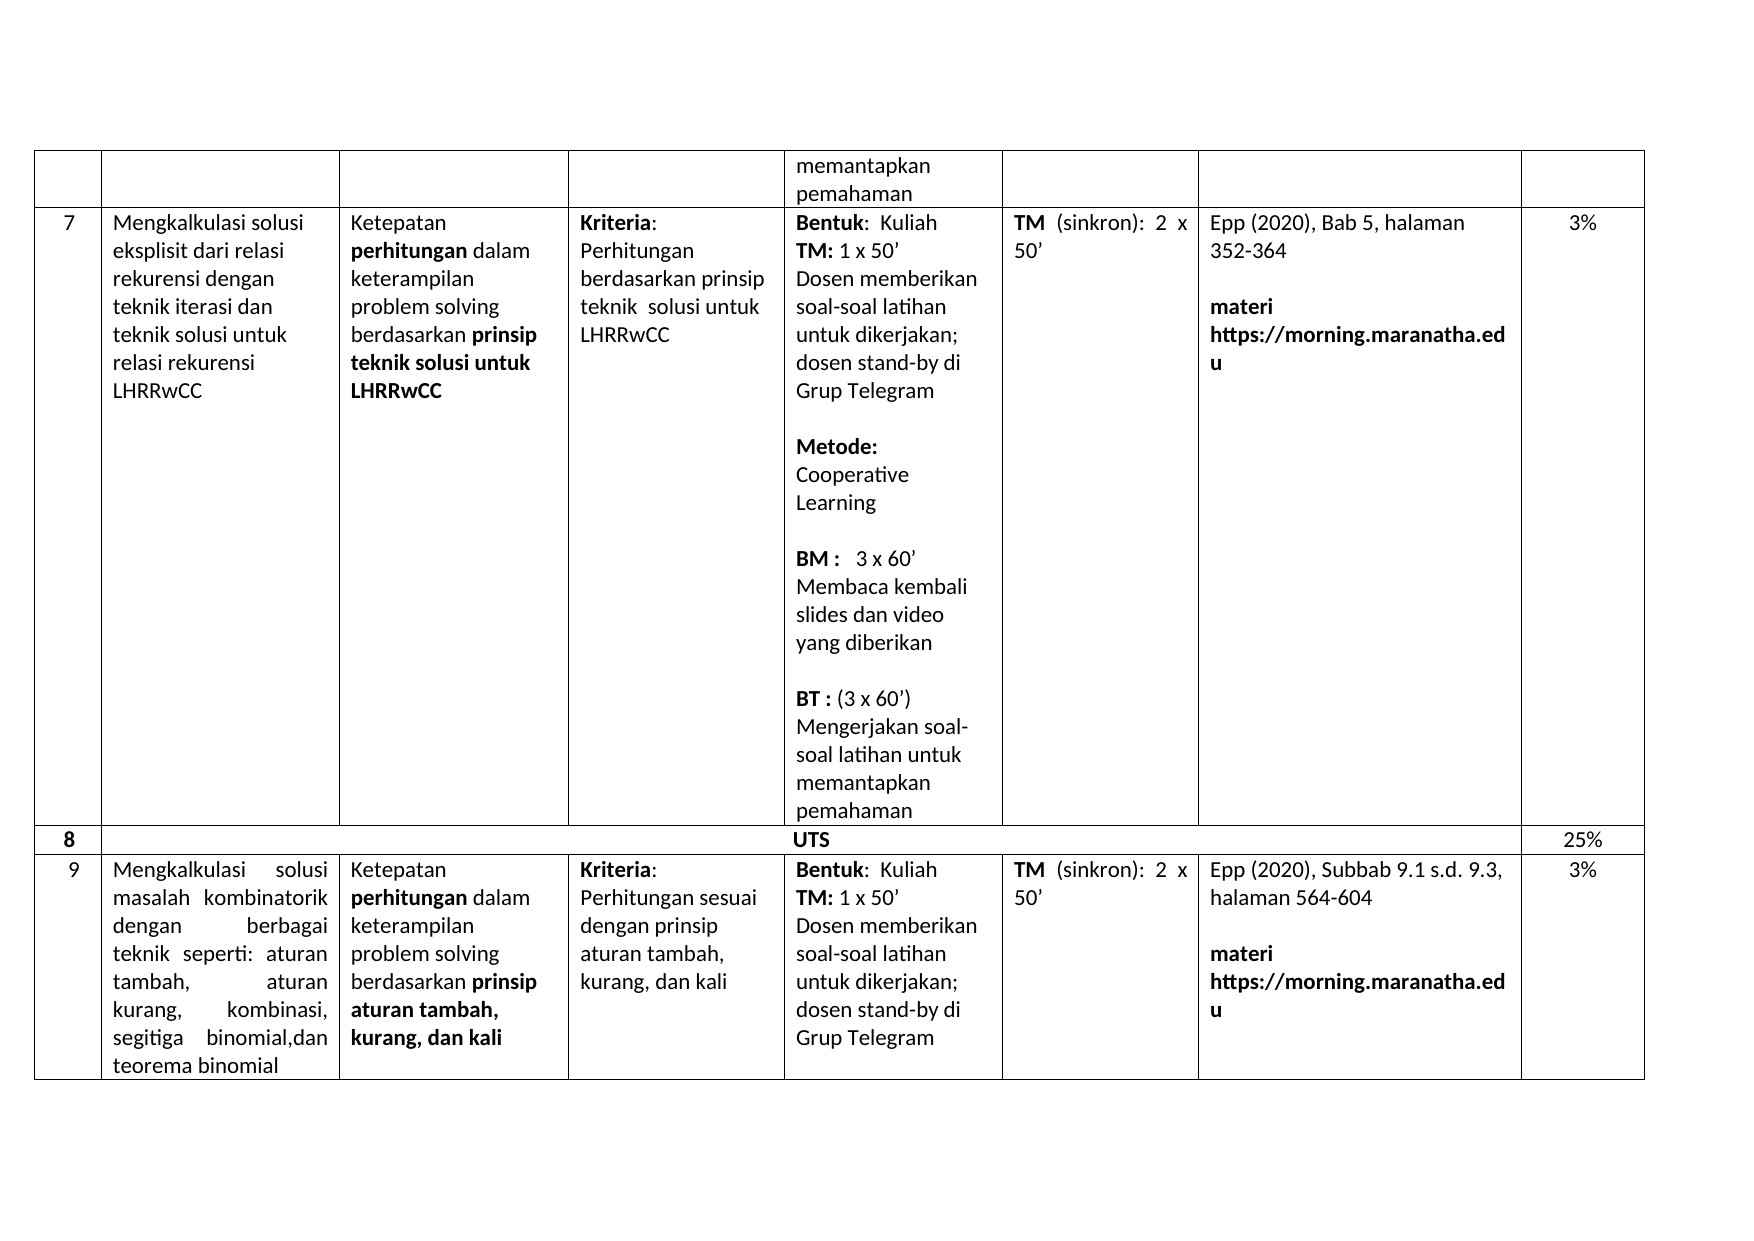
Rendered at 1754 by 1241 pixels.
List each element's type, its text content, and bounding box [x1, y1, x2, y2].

table_cell UTS [102, 826, 1521, 854]
table_cell 8 [35, 826, 101, 854]
table_cell memantapkan pemahaman [785, 151, 1002, 207]
table_cell [102, 151, 339, 207]
table_cell 9 [35, 855, 101, 1079]
table_cell Kriteria: Perhitungan sesuai dengan prinsip aturan tambah, kurang, dan kali [569, 855, 784, 1079]
table_cell 3% [1522, 855, 1644, 1079]
table_cell [340, 151, 568, 207]
table_cell 7 [35, 208, 101, 824]
table_cell Mengkalkulasi solusi masalah kombinatorik dengan berbagai teknik seperti: aturan tambah, aturan kurang, kombinasi, segitiga binomial,dan teorema binomial [102, 855, 339, 1079]
table_cell Ketepatan perhitungan dalam keterampilan problem solving berdasarkan prinsip aturan tambah, kurang, dan kali [340, 855, 568, 1079]
table_cell Epp (2020), Bab 5, halaman 352-364 materi https://morning.maranatha.edu [1199, 208, 1521, 824]
table_cell Ketepatan perhitungan dalam keterampilan problem solving berdasarkan prinsip teknik solusi untuk LHRRwCC [340, 208, 568, 824]
table_cell Kriteria: Perhitungan berdasarkan prinsip teknik solusi untuk LHRRwCC [569, 208, 784, 824]
table_cell 25% [1522, 826, 1644, 854]
table_cell Bentuk: Kuliah TM: 1 x 50’ Dosen memberikan soal-soal latihan untuk dikerjakan; dosen stand-by di Grup Telegram [785, 855, 1002, 1079]
table_cell [569, 151, 784, 207]
table_cell [1522, 151, 1644, 207]
table_cell [35, 151, 101, 207]
table_cell Mengkalkulasi solusi eksplisit dari relasi rekurensi dengan teknik iterasi dan teknik solusi untuk relasi rekurensi LHRRwCC [102, 208, 339, 824]
table_cell 3% [1522, 208, 1644, 824]
table_cell [1199, 151, 1521, 207]
table_cell [1003, 151, 1198, 207]
table_cell Epp (2020), Subbab 9.1 s.d. 9.3, halaman 564-604 materi https://morning.maranatha.edu [1199, 855, 1521, 1079]
table_cell TM (sinkron): 2 x 50’ [1003, 208, 1198, 824]
table_cell Bentuk: Kuliah TM: 1 x 50’ Dosen memberikan soal-soal latihan untuk dikerjakan; dosen stand-by di Grup Telegram Metode: Cooperative Learning BM : 3 x 60’ Membaca kembali slides dan video yang diberikan BT : (3 x 60’) Mengerjakan soal-soal latihan untuk memantapkan pemahaman [785, 208, 1002, 824]
table_cell TM (sinkron): 2 x 50’ [1003, 855, 1198, 1079]
